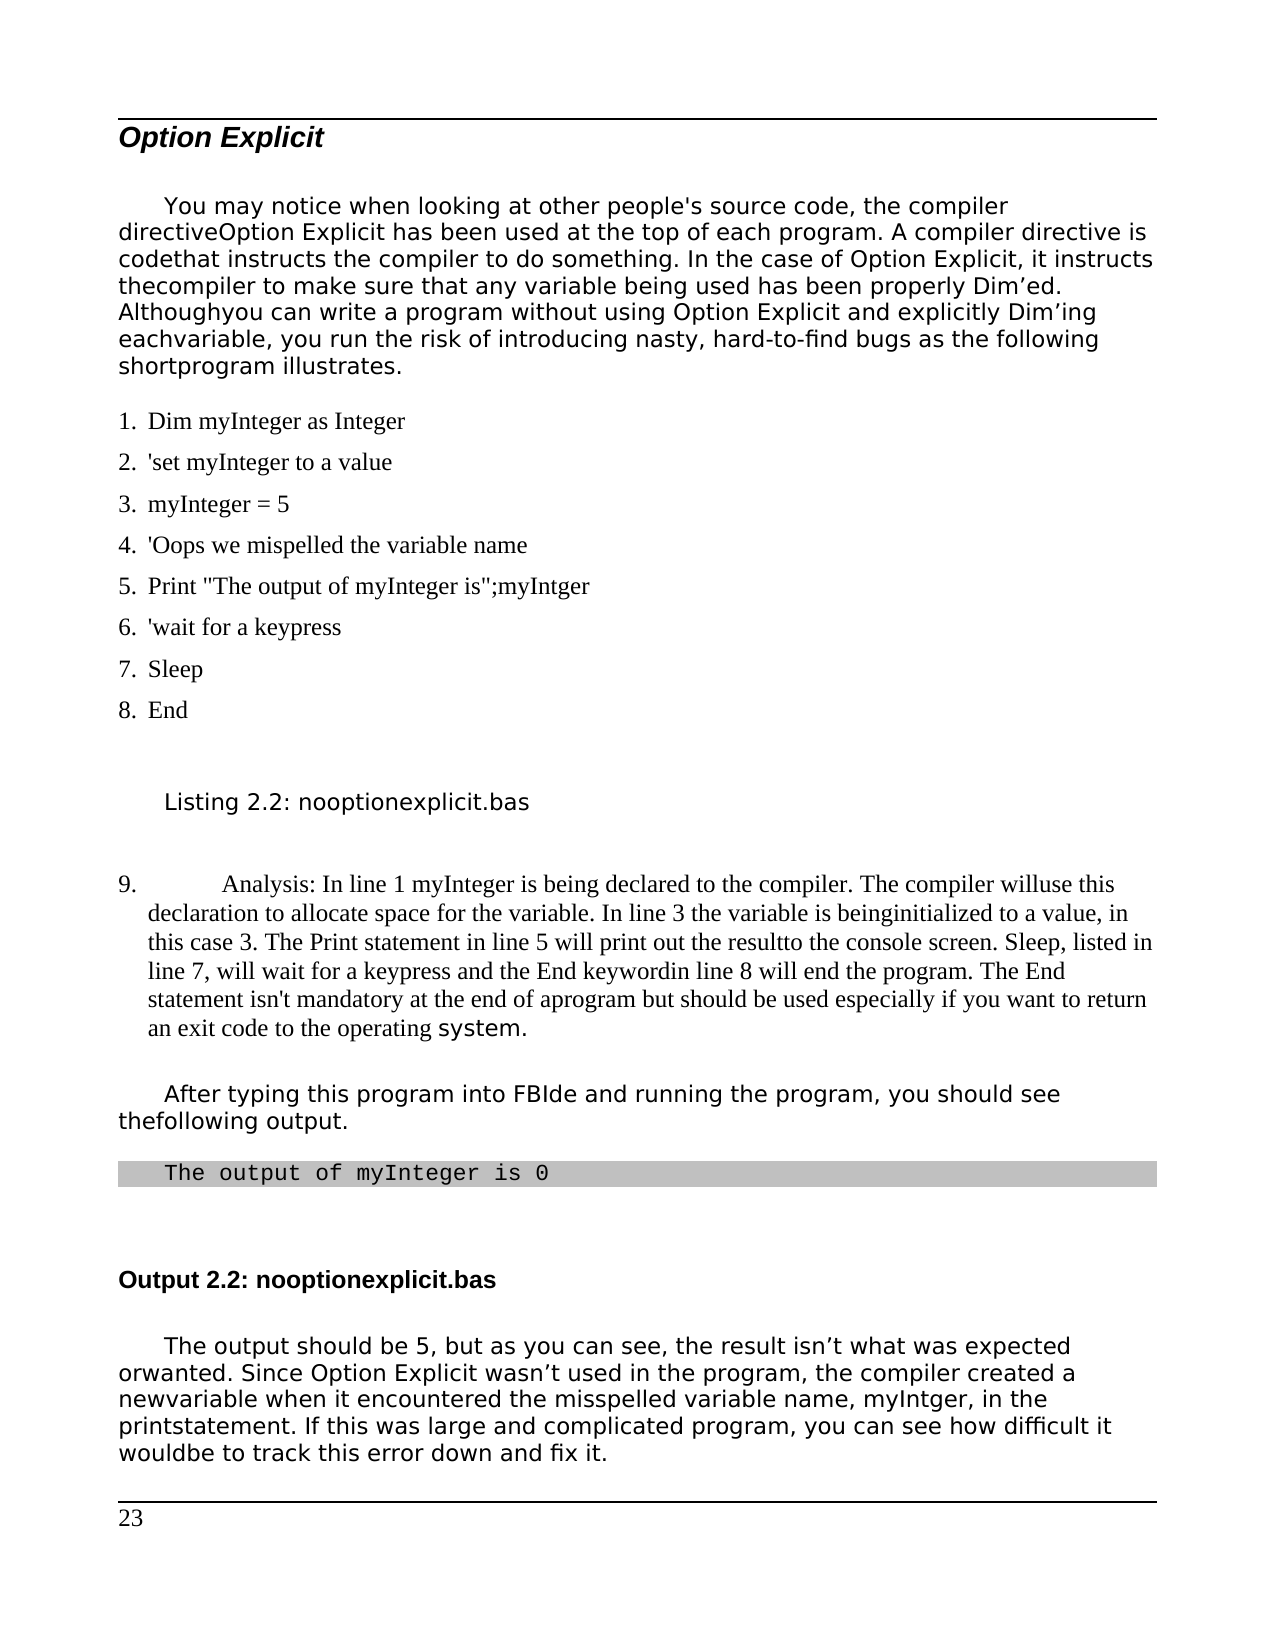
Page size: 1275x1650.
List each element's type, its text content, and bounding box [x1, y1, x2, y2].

list Print "The output of myInteger is";myIntger [118, 571, 1157, 600]
text Listing 2.2: nooptionexplicit.bas [118, 789, 1157, 816]
list 'set myInteger to a value [118, 447, 1157, 476]
list Analysis: In line 1 myInteger is being declared to the compiler. The compiler willuse this declaration to allocate space for the variable. In line 3 the variable is beinginitialized to a value, in this case 3. The Print statement in line 5 will print out the resultto the console screen. Sleep, listed in line 7, will wait for a keypress and the End keywordin line 8 will end the program. The End statement isn't mandatory at the end of aprogram but should be used especially if you want to return an exit code to the operating system. [118, 869, 1157, 1042]
list Dim myInteger as Integer [118, 406, 1157, 435]
list End [118, 695, 1157, 724]
text You may notice when looking at other people's source code, the compiler directiveOption Explicit has been used at the top of each program. A compiler directive is codethat instructs the compiler to do something. In the case of Option Explicit, it instructs thecompiler to make sure that any variable being used has been properly Dim’ed. Althoughyou can write a program without using Option Explicit and explicitly Dim’ing eachvariable, you run the risk of introducing nasty, hard-to-find bugs as the following shortprogram illustrates. [118, 193, 1157, 379]
list myInteger = 5 [118, 489, 1157, 517]
subtitle Output 2.2: nooptionexplicit.bas [118, 1266, 1157, 1294]
text The output of myInteger is 0 [118, 1161, 1157, 1187]
text The output should be 5, but as you can see, the result isn’t what was expected orwanted. Since Option Explicit wasn’t used in the program, the compiler created a newvariable when it encountered the misspelled variable name, myIntger, in the printstatement. If this was large and complicated program, you can see how difficult it wouldbe to track this error down and fix it. [118, 1333, 1157, 1467]
list 'Oops we mispelled the variable name [118, 530, 1157, 559]
list Sleep [118, 654, 1157, 682]
text After typing this program into FBIde and running the program, you should see thefollowing output. [118, 1081, 1157, 1134]
subtitle Option Explicit [118, 120, 1157, 154]
list 'wait for a keypress [118, 612, 1157, 641]
